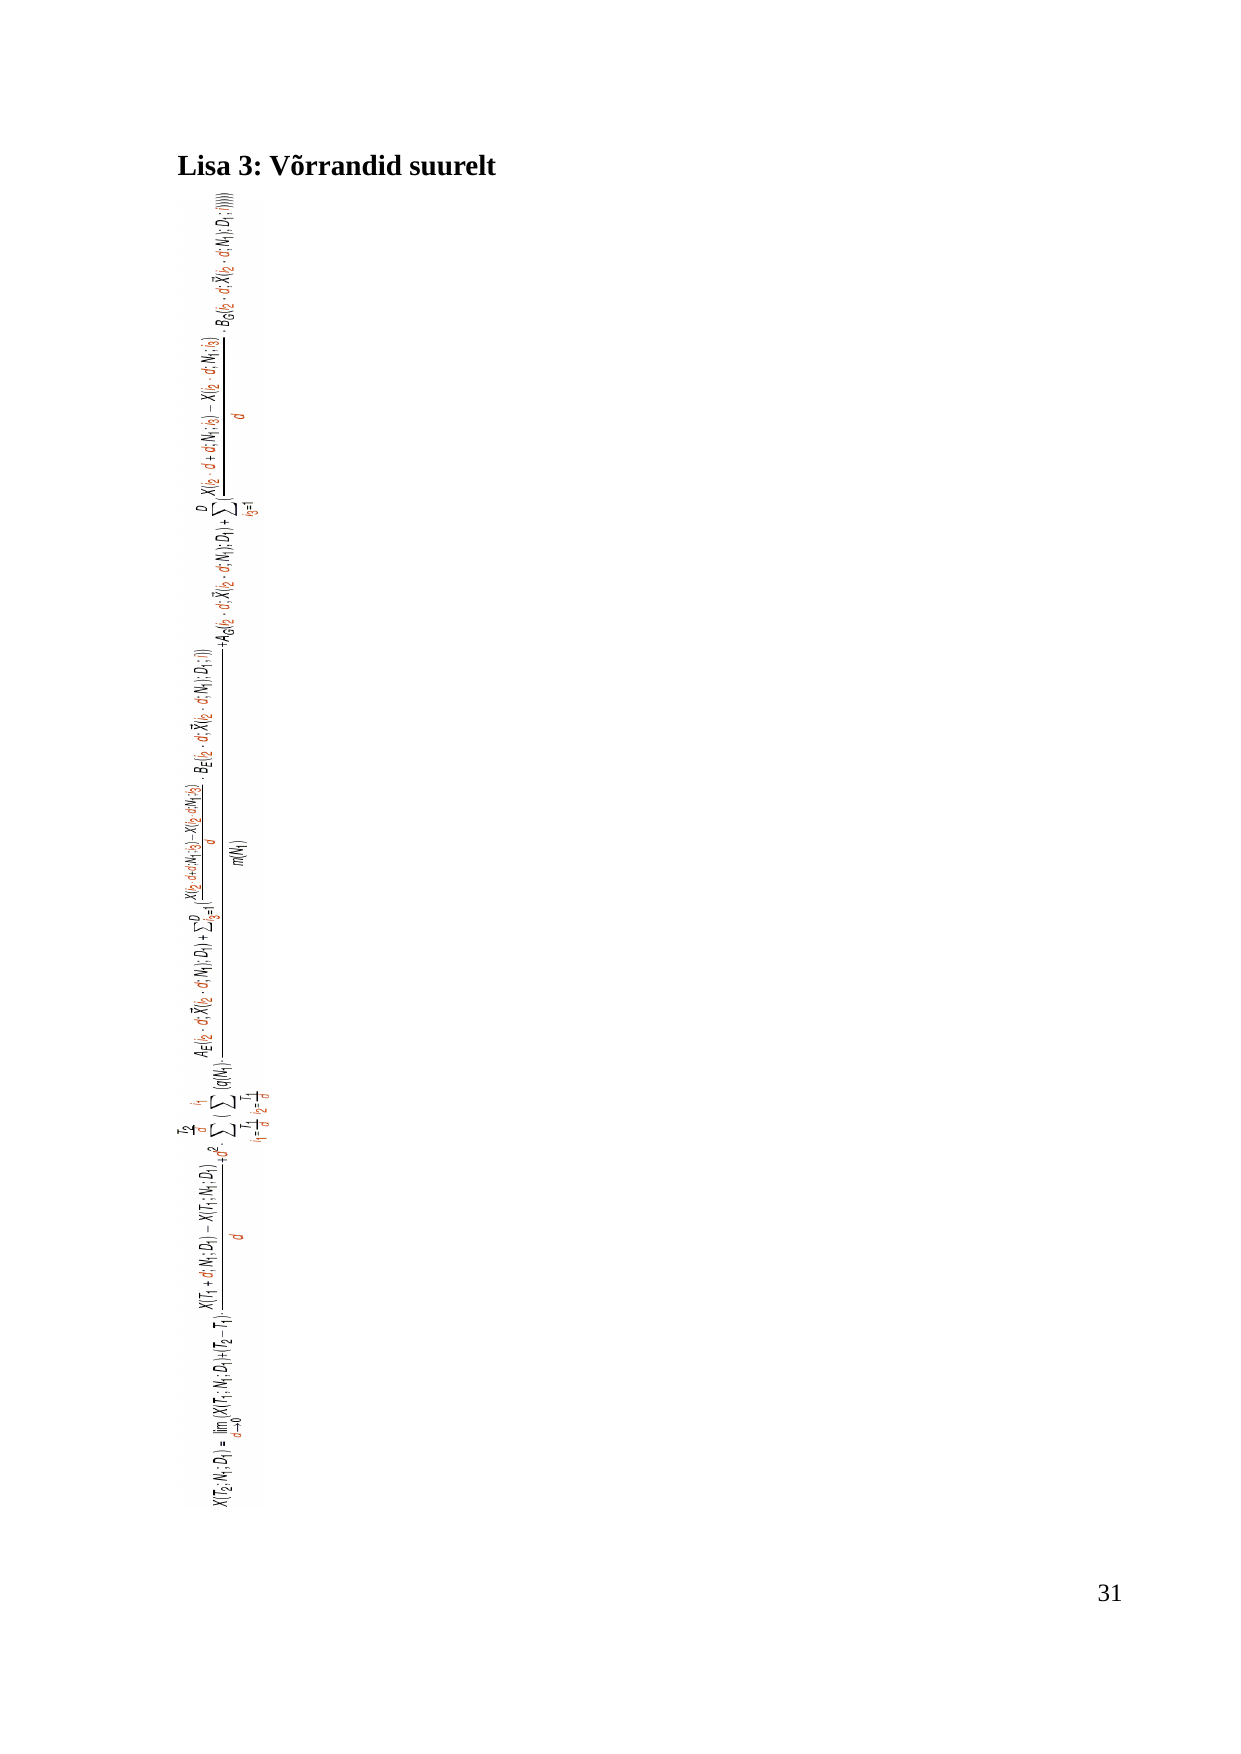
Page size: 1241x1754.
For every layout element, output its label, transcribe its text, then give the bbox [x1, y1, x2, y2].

picture [177, 193, 269, 1507]
subtitle Lisa 3: Võrrandid suurelt [177, 148, 1122, 181]
